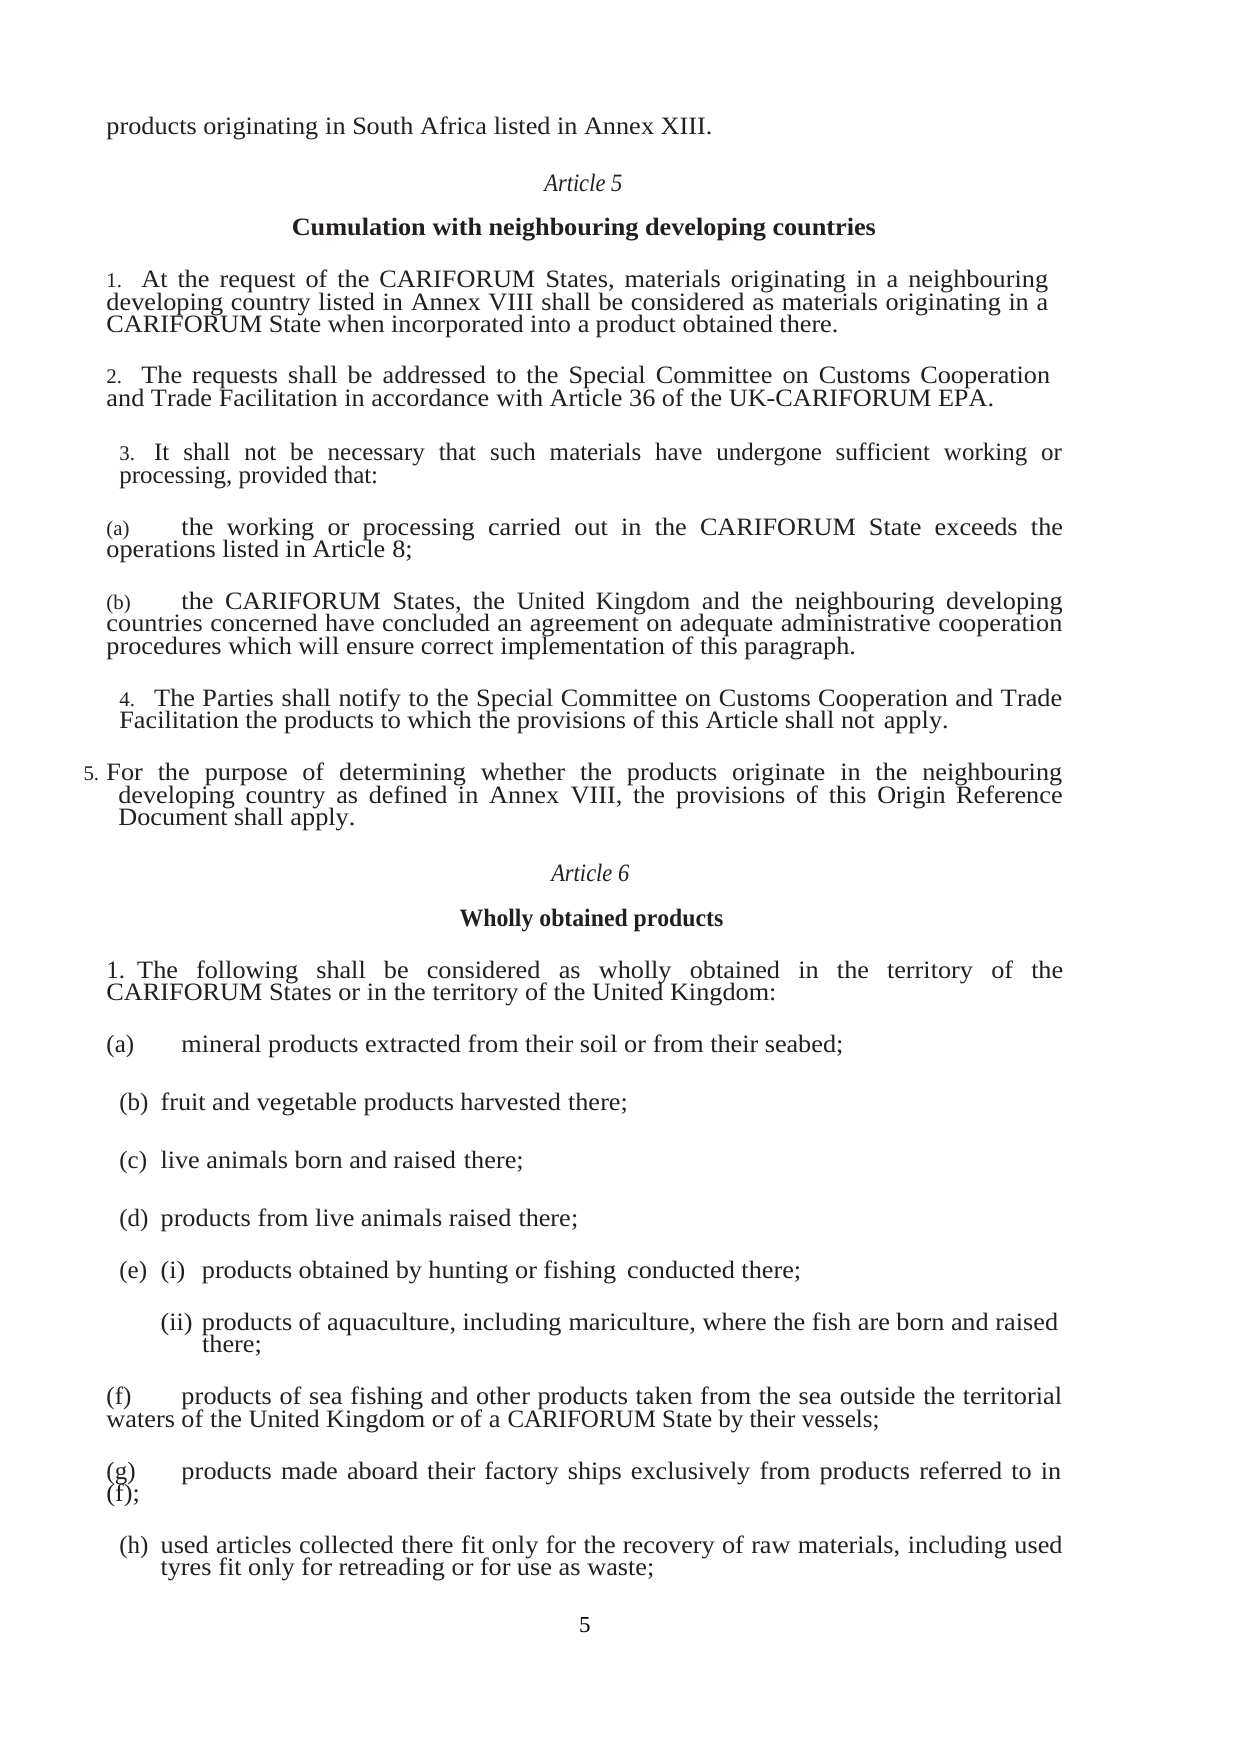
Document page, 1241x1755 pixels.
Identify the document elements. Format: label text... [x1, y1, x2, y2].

list (i) products obtained by hunting or fishing conducted there; [119, 1260, 1063, 1283]
text (ii) products of aquaculture, including mariculture, where the fish are born and raised there; [160, 1312, 1063, 1357]
list products from live animals raised there; [119, 1203, 1063, 1231]
list The following shall be considered as wholly obtained in the territory of the CARIFORUM States or in the territory of the United Kingdom: [106, 961, 1063, 1005]
list At the request of the CARIFORUM States, materials originating in a neighbouring developing country listed in Annex VIII shall be considered as materials originating in a CARIFORUM State when incorporated into a product obtained there. [106, 270, 1050, 337]
text Article 6 [242, 858, 940, 887]
list For the purpose of determining whether the products originate in the neighbouring developing country as defined in Annex VIII, the provisions of this Origin Reference Document shall apply. [83, 763, 1063, 830]
list The requests shall be addressed to the Special Committee on Customs Cooperation and Trade Facilitation in accordance with Article 36 of the UK-CARIFORUM EPA. [106, 366, 1050, 411]
list products made aboard their factory ships exclusively from products referred to in (f); [106, 1461, 1063, 1506]
list fruit and vegetable products harvested there; [119, 1087, 1063, 1116]
list the CARIFORUM States, the United Kingdom and the neighbouring developing countries concerned have concluded an agreement on adequate administrative cooperation procedures which will ensure correct implementation of this paragraph. [106, 592, 1063, 658]
list live animals born and raised there; [119, 1145, 1063, 1174]
text Wholly obtained products [242, 903, 940, 931]
list It shall not be necessary that such materials have undergone sufficient working or processing, provided that: [119, 443, 1063, 487]
list used articles collected there fit only for the recovery of raw materials, including used tyres fit only for retreading or for use as waste; [119, 1536, 1063, 1580]
list products of sea fishing and other products taken from the sea outside the territorial waters of the United Kingdom or of a CARIFORUM State by their vessels; [106, 1387, 1063, 1431]
text Cumulation with neighbouring developing countries [113, 212, 1055, 241]
list This Article shall not apply to products of Annex XII originating in South Africa. The cumulation provided for in this Article shall apply after 31 December 2009 for the products originating in South Africa listed in Annex XIII. [106, 117, 1050, 139]
text Article 5 [114, 168, 1055, 197]
list mineral products extracted from their soil or from their seabed; [106, 1035, 1063, 1057]
list The Parties shall notify to the Special Committee on Customs Cooperation and Trade Facilitation the products to which the provisions of this Article shall not apply. [119, 688, 1063, 733]
list the working or processing carried out in the CARIFORUM State exceeds the operations listed in Article 8; [106, 517, 1063, 562]
